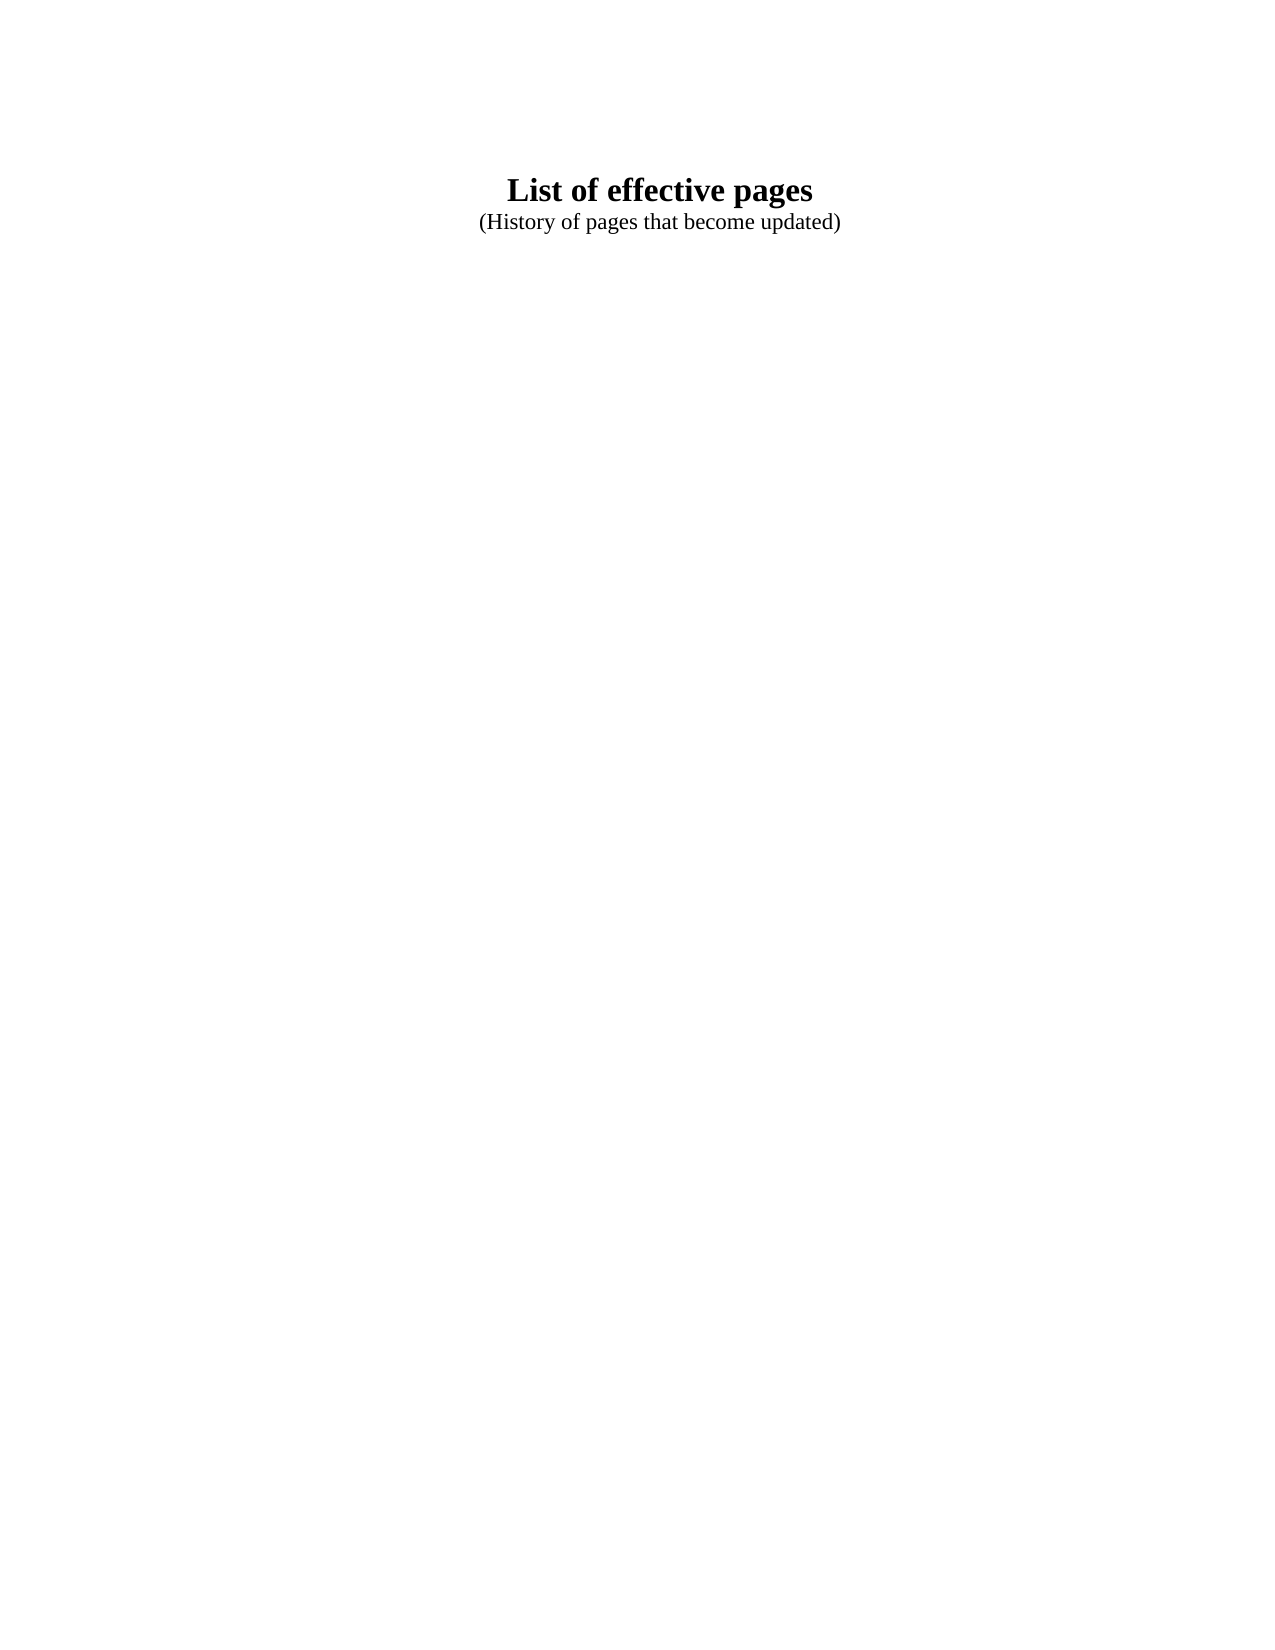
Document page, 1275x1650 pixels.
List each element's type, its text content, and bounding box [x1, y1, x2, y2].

text List of effective pages [120, 170, 1200, 208]
text (History of pages that become updated) [120, 208, 1200, 235]
